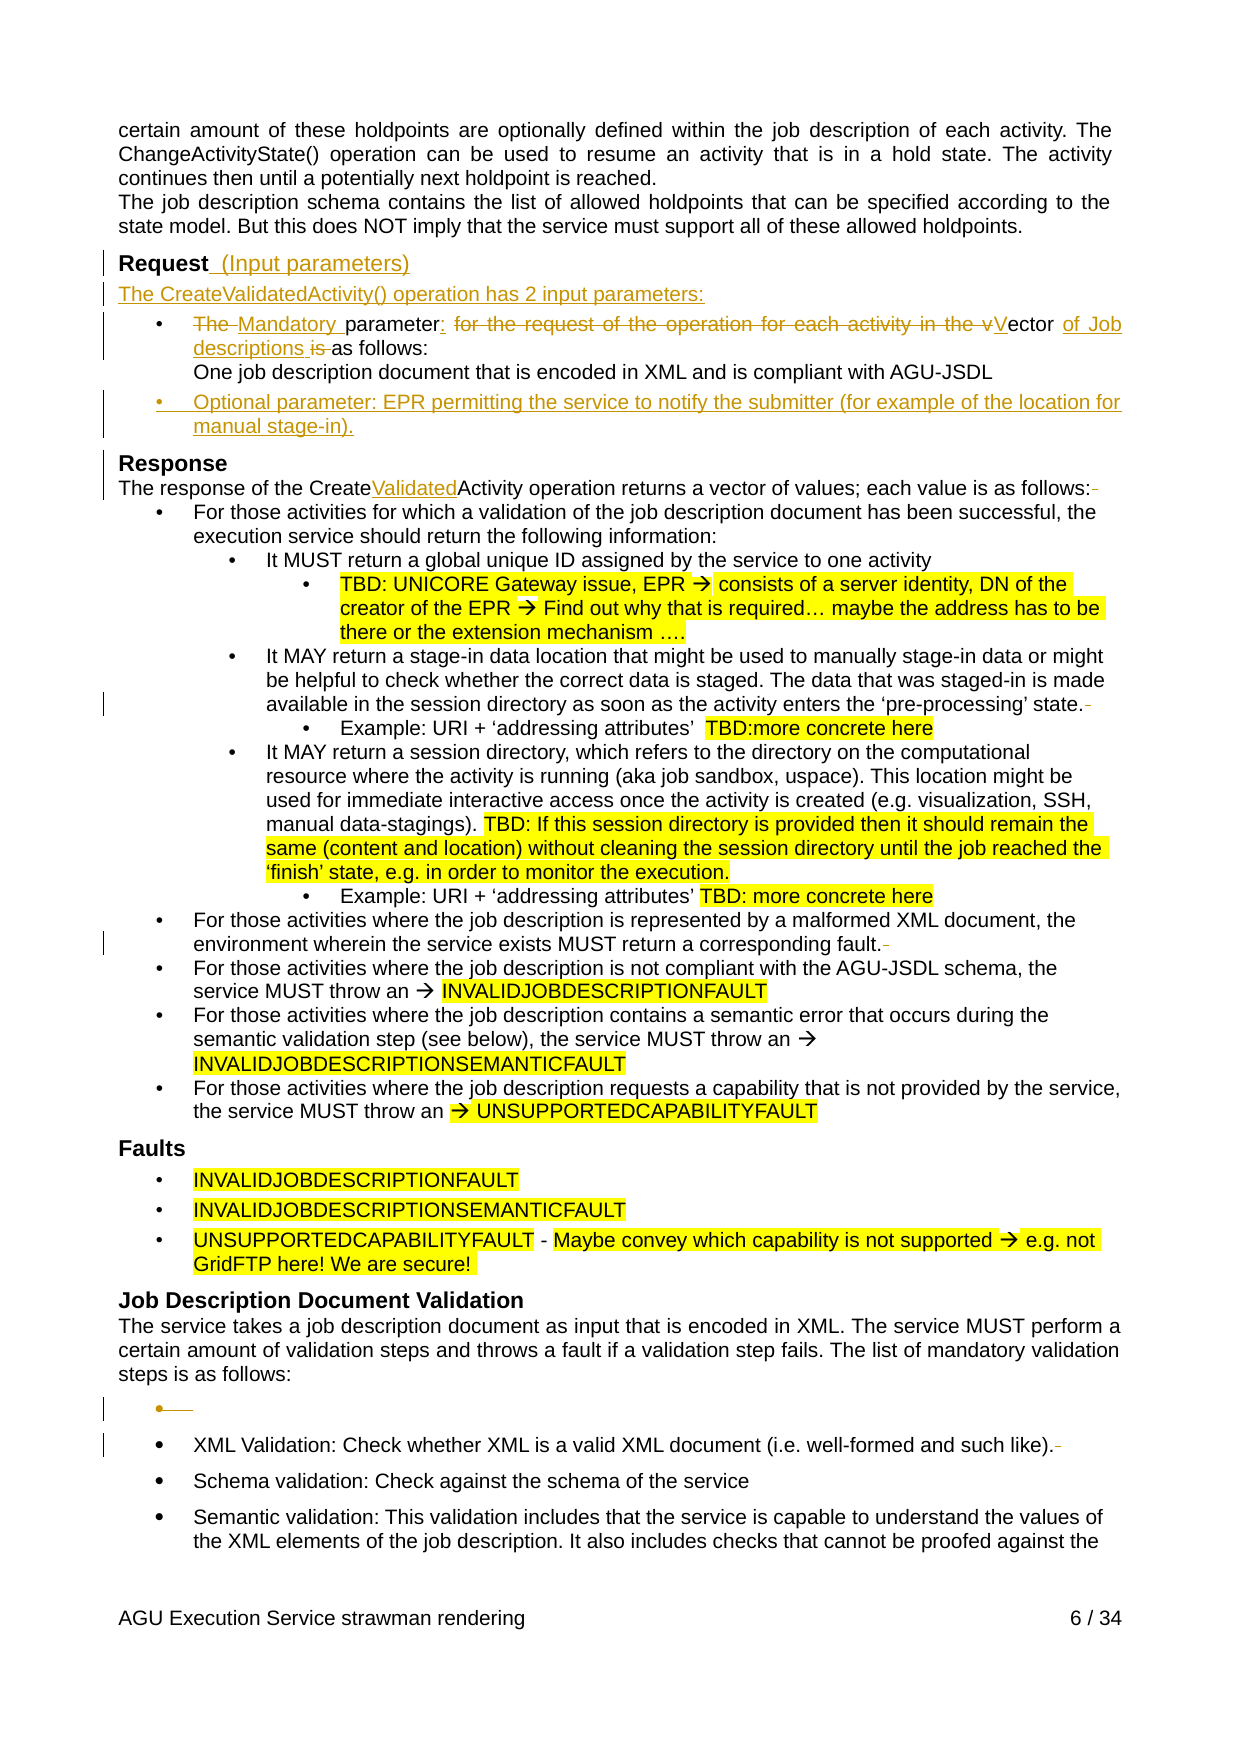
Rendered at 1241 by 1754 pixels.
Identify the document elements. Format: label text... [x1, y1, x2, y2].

list For those activities for which a validation of the job description document has been successful, the execution service should return the following information: [156, 500, 1122, 548]
list INVALIDJOBDESCRIPTIONFAULT [156, 1167, 1122, 1191]
list For those activities where the job description is not compliant with the AGU-JSDL schema, the service MUST throw an  INVALIDJOBDESCRIPTIONFAULT [156, 955, 1122, 1003]
text The job description schema contains the list of allowed holdpoints that can be specified according to the state model. But this does NOT imply that the service must support all of these allowed holdpoints. [118, 190, 1113, 238]
text Response [118, 449, 1122, 476]
list TBD: UNICORE Gateway issue, EPR  consists of a server identity, DN of the creator of the EPR  Find out why that is required… maybe the address has to be there or the extension mechanism …. [302, 572, 1113, 644]
text The response of the CreateValidatedActivity operation returns a vector of values; each value is as follows: [118, 476, 1122, 500]
text The service takes a job description document as input that is encoded in XML. The service MUST perform a certain amount of validation steps and throws a fault if a validation step fails. The list of mandatory validation steps is as follows: [118, 1313, 1122, 1385]
list It MAY return a session directory, which refers to the directory on the computational resource where the activity is running (aka job sandbox, uspace). This location might be used for immediate interactive access once the activity is created (e.g. visualization, SSH, manual data-stagings). TBD: If this session directory is provided then it should remain the same (content and location) without cleaning the session directory until the job reached the ‘finish’ state, e.g. in order to monitor the execution. [228, 740, 1113, 883]
list Request (Input parameters) [118, 250, 1122, 276]
list Example: URI + ‘addressing attributes’ TBD:more concrete here [302, 716, 1113, 740]
list The CreateValidatedActivity() operation has 2 input parameters: [118, 282, 1122, 306]
list Optional parameter: EPR permitting the service to notify the submitter (for example of the location for [156, 390, 1122, 411]
list INVALIDJOBDESCRIPTIONSEMANTICFAULT [156, 1197, 1122, 1221]
list XML Validation: Check whether XML is a valid XML document (i.e. well-formed and such like). [156, 1397, 1122, 1421]
list Mandatory parameter: Vector of Job descriptions as follows: [156, 312, 1122, 360]
list Schema validation: Check against the schema of the service [156, 1469, 1122, 1493]
list For those activities where the job description contains a semantic error that occurs during the semantic validation step (see below), the service MUST throw an  INVALIDJOBDESCRIPTIONSEMANTICFAULT [156, 1003, 1122, 1075]
list manual stage-in). [156, 412, 1122, 438]
list It MAY return a stage-in data location that might be used to manually stage-in data or might be helpful to check whether the correct data is staged. The data that was staged-in is made available in the session directory as soon as the activity enters the ‘pre-processing’ state. [228, 644, 1113, 716]
list It MUST return a global unique ID assigned by the service to one activity [228, 548, 1113, 572]
list For those activities where the job description requests a capability that is not provided by the service, the service MUST throw an  UNSUPPORTEDCAPABILITYFAULT [156, 1075, 1122, 1123]
list For those activities where the job description is represented by a malformed XML document, the environment wherein the service exists MUST return a corresponding fault. [156, 907, 1122, 955]
text One job description document that is encoded in XML and is compliant with AGU-JSDL [193, 360, 1122, 384]
list UNSUPPORTEDCAPABILITYFAULT - Maybe convey which capability is not supported  e.g. not GridFTP here! We are secure! [156, 1227, 1122, 1275]
text Job Description Document Validation [118, 1287, 1122, 1313]
text Faults [118, 1135, 1122, 1161]
text certain amount of these holdpoints are optionally defined within the job description of each activity. The ChangeActivityState() operation can be used to resume an activity that is in a hold state. The activity continues then until a potentially next holdpoint is reached. [118, 118, 1113, 190]
list Example: URI + ‘addressing attributes’ TBD: more concrete here [302, 883, 1113, 907]
list Semantic validation: This validation includes that the service is capable to understand the values of the XML elements of the job description. It also includes checks that cannot be proofed against the [156, 1505, 1122, 1553]
